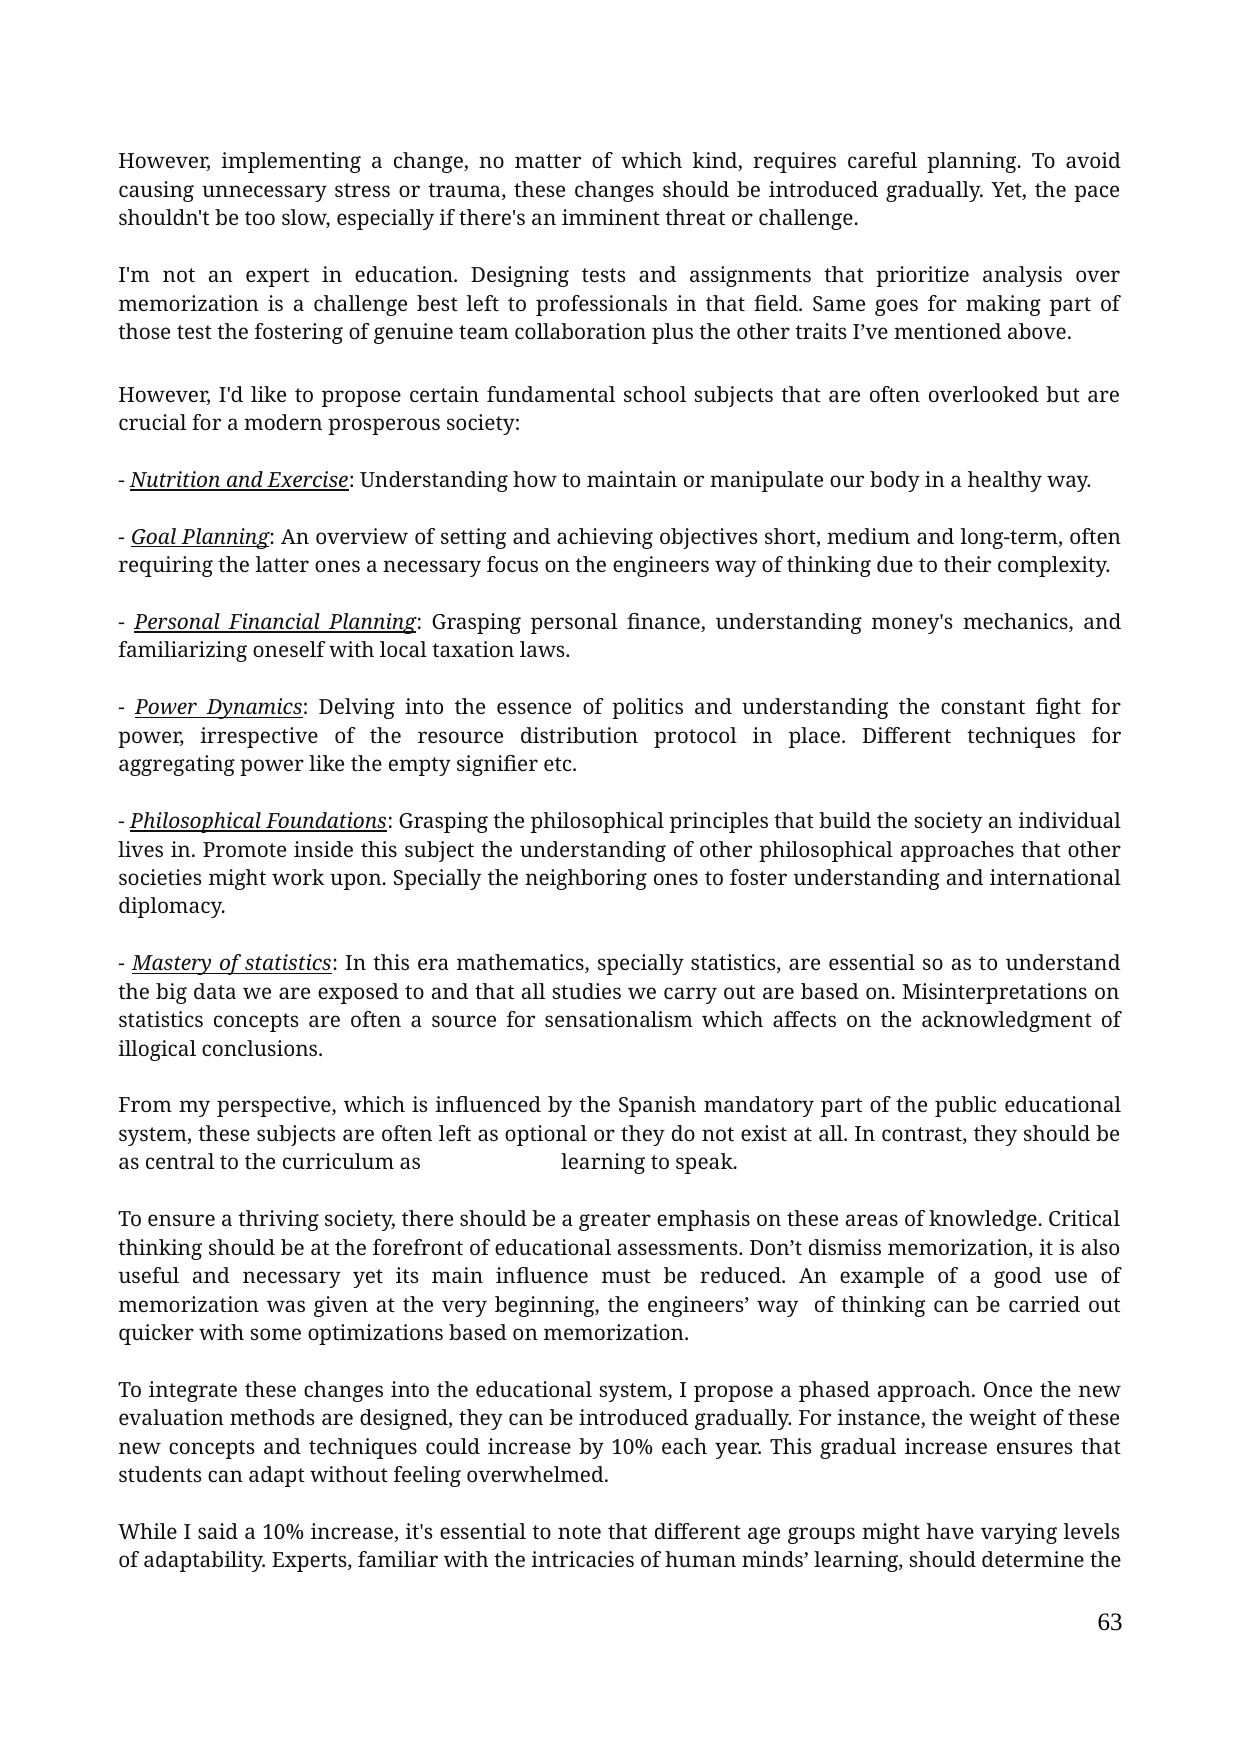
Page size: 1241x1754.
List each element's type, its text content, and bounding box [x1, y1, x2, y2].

text I'm not an expert in education. Designing tests and assignments that prioritize analysis over memorization is a challenge best left to professionals in that field. Same goes for making part of those test the fostering of genuine team collaboration plus the other traits I’ve mentioned above. [118, 260, 1122, 346]
text - Power Dynamics: Delving into the essence of politics and understanding the constant fight for power, irrespective of the resource distribution protocol in place. Different techniques for aggregating power like the empty signifier etc. [118, 692, 1122, 778]
text While I said a 10% increase, it's essential to note that different age groups might have varying levels of adaptability. Experts, familiar with the intricacies of human minds’ learning, should determine the [118, 1517, 1122, 1574]
text To integrate these changes into the educational system, I propose a phased approach. Once the new evaluation methods are designed, they can be introduced gradually. For instance, the weight of these new concepts and techniques could increase by 10% each year. This gradual increase ensures that students can adapt without feeling overwhelmed. [118, 1375, 1122, 1489]
text - Nutrition and Exercise: Understanding how to maintain or manipulate our body in a healthy way. [118, 465, 1122, 493]
text - Philosophical Foundations: Grasping the philosophical principles that build the society an individual lives in. Promote inside this subject the understanding of other philosophical approaches that other societies might work upon. Specially the neighboring ones to foster understanding and international diplomacy. [118, 806, 1122, 920]
text However, I'd like to propose certain fundamental school subjects that are often overlooked but are crucial for a modern prosperous society: [118, 380, 1122, 437]
text However, implementing a change, no matter of which kind, requires careful planning. To avoid causing unnecessary stress or trauma, these changes should be introduced gradually. Yet, the pace shouldn't be too slow, especially if there's an imminent threat or challenge. [118, 147, 1122, 232]
text - Personal Financial Planning: Grasping personal finance, understanding money's mechanics, and familiarizing oneself with local taxation laws. [118, 607, 1122, 664]
text To ensure a thriving society, there should be a greater emphasis on these areas of knowledge. Critical thinking should be at the forefront of educational assessments. Don’t dismiss memorization, it is also useful and necessary yet its main influence must be reduced. An example of a good use of memorization was given at the very beginning, the engineers’ way of thinking can be carried out quicker with some optimizations based on memorization. [118, 1204, 1122, 1347]
text - Goal Planning: An overview of setting and achieving objectives short, medium and long-term, often requiring the latter ones a necessary focus on the engineers way of thinking due to their complexity. [118, 522, 1122, 579]
text From my perspective, which is influenced by the Spanish mandatory part of the public educational system, these subjects are often left as optional or they do not exist at all. In contrast, they should be as central to the curriculum as learning to speak. [118, 1091, 1122, 1176]
text - Mastery of statistics: In this era mathematics, specially statistics, are essential so as to understand the big data we are exposed to and that all studies we carry out are based on. Misinterpretations on statistics concepts are often a source for sensationalism which affects on the acknowledgment of illogical conclusions. [118, 948, 1122, 1062]
